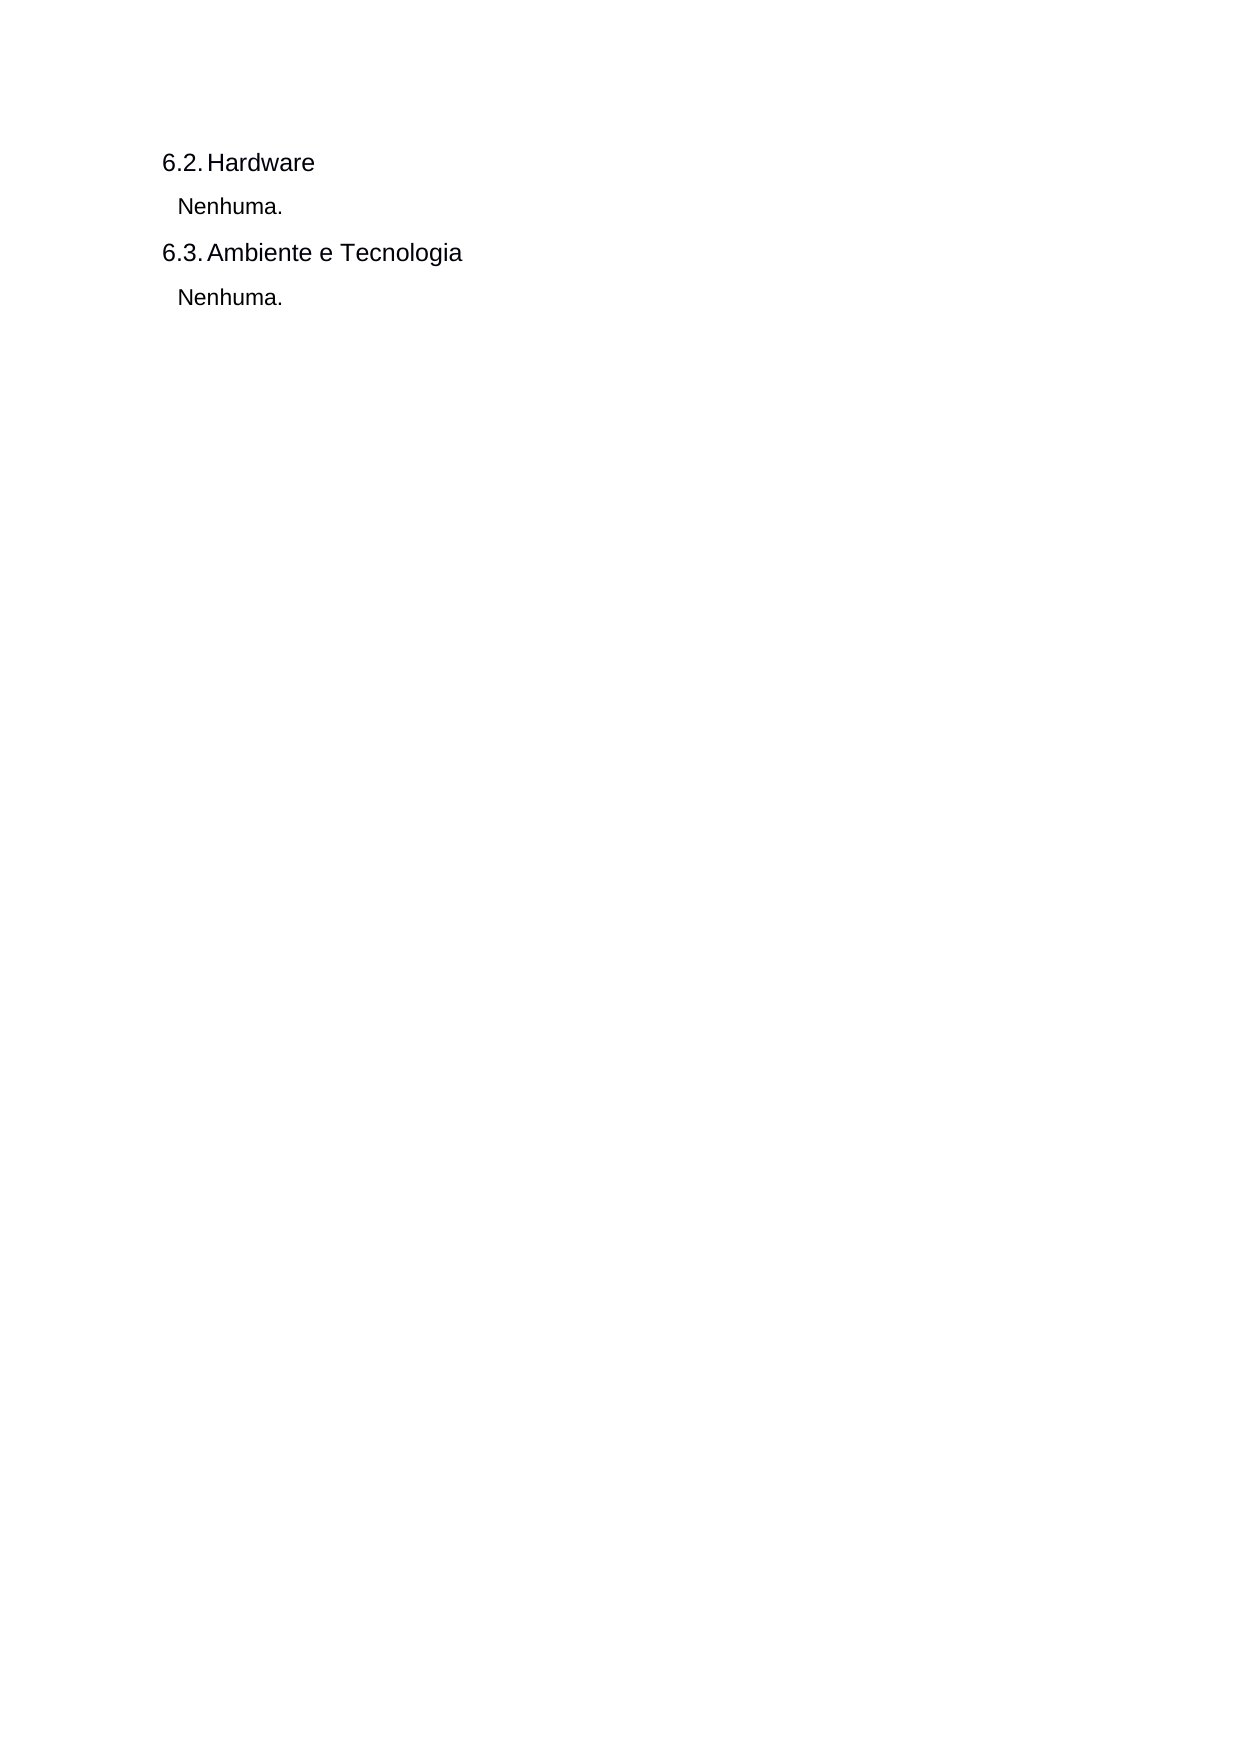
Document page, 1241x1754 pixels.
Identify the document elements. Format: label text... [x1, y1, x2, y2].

subtitle Hardware [162, 148, 1063, 176]
text Nenhuma. [177, 193, 1063, 219]
subtitle Ambiente e Tecnologia [162, 238, 1063, 267]
text Nenhuma. [177, 283, 1063, 310]
